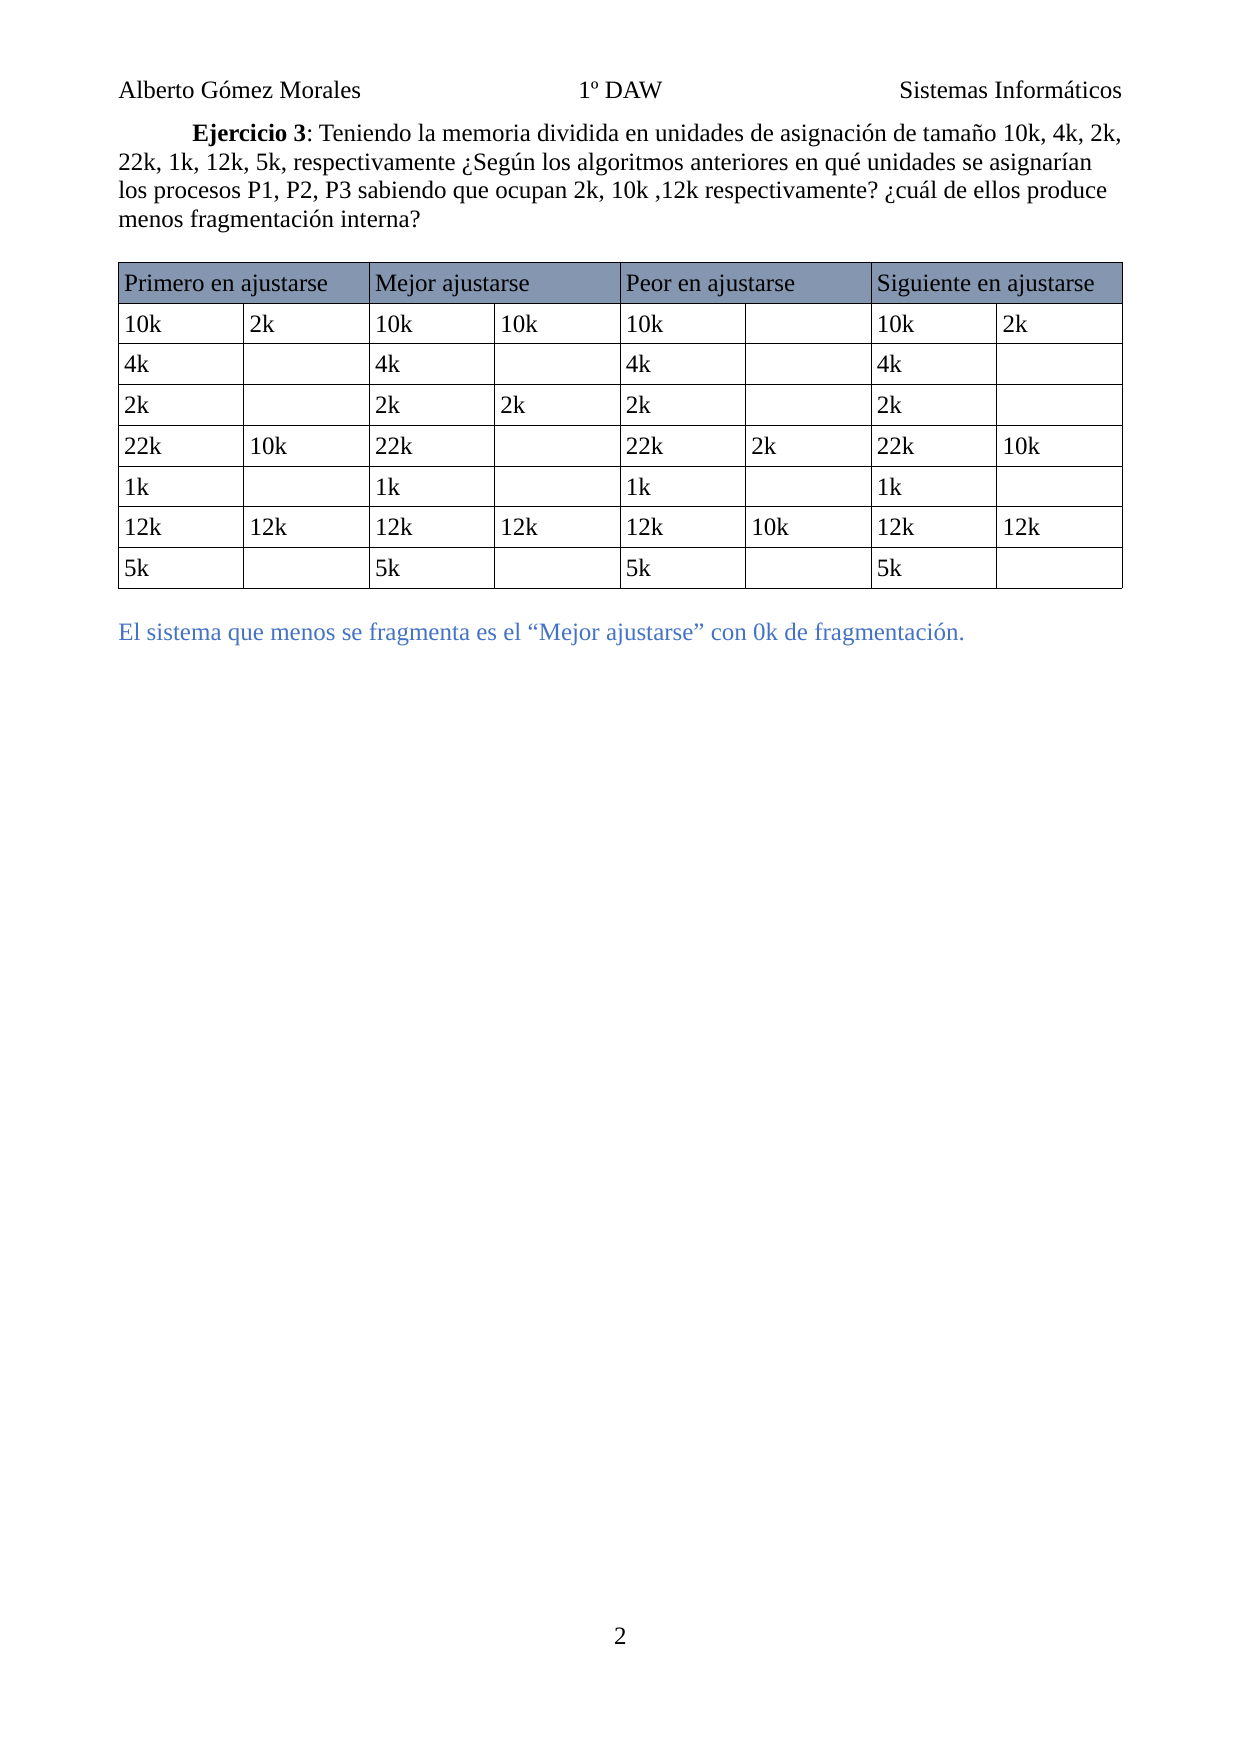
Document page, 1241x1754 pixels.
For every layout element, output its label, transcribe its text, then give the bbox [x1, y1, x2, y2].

table_cell [244, 548, 369, 588]
table_cell 5k [119, 548, 243, 588]
table_cell 12k [495, 507, 620, 547]
table_cell 2k [997, 304, 1122, 343]
table_cell [244, 467, 369, 506]
table_cell [495, 467, 620, 506]
table_header Siguiente en ajustarse [872, 263, 1122, 303]
table_cell 1k [119, 467, 243, 506]
table_cell 2k [370, 385, 494, 425]
table_cell 10k [872, 304, 996, 343]
table_cell 10k [244, 426, 369, 466]
table_cell 22k [370, 426, 494, 466]
table_cell [997, 385, 1122, 425]
table_cell [997, 548, 1122, 588]
table_cell 10k [370, 304, 494, 343]
table_cell 4k [370, 344, 494, 384]
text El sistema que menos se fragmenta es el “Mejor ajustarse” con 0k de fragmentación. [118, 617, 1122, 646]
table_cell [997, 467, 1122, 506]
table_cell 5k [621, 548, 745, 588]
table_cell 10k [997, 426, 1122, 466]
table_cell 1k [621, 467, 745, 506]
table_cell [244, 344, 369, 384]
table_cell [746, 548, 871, 588]
table_cell 5k [370, 548, 494, 588]
table_cell 2k [119, 385, 243, 425]
table_header Mejor ajustarse [370, 263, 620, 303]
table_cell [746, 467, 871, 506]
table_cell 1k [370, 467, 494, 506]
table_cell 12k [244, 507, 369, 547]
table_cell 12k [370, 507, 494, 547]
table_cell [244, 385, 369, 425]
table_cell 22k [119, 426, 243, 466]
table_cell [746, 344, 871, 384]
table_cell [746, 385, 871, 425]
table_cell 1k [872, 467, 996, 506]
table_cell 12k [621, 507, 745, 547]
table_cell 2k [746, 426, 871, 466]
table_cell [495, 426, 620, 466]
table_cell 4k [119, 344, 243, 384]
table_cell 4k [621, 344, 745, 384]
table_header Peor en ajustarse [621, 263, 871, 303]
table_cell 22k [621, 426, 745, 466]
table_cell 10k [746, 507, 871, 547]
table_cell 12k [872, 507, 996, 547]
table_cell [746, 304, 871, 343]
table_cell 12k [119, 507, 243, 547]
table_cell 10k [621, 304, 745, 343]
table_cell 2k [621, 385, 745, 425]
table_cell 22k [872, 426, 996, 466]
table_cell 2k [872, 385, 996, 425]
table_cell [997, 344, 1122, 384]
text Ejercicio 3: Teniendo la memoria dividida en unidades de asignación de tamaño 10k, 4k, 2k, 22k, 1k, 12k, 5k, respectivamente ¿Según los algoritmos anteriores en qué unidades se asignarían los procesos P1, P2, P3 sabiendo que ocupan 2k, 10k ,12k respectivamente? ¿cuál de ellos produce menos fragmentación interna? [118, 118, 1122, 233]
table_cell 2k [244, 304, 369, 343]
table_cell 5k [872, 548, 996, 588]
table_cell [495, 548, 620, 588]
table_cell [495, 344, 620, 384]
table_cell 12k [997, 507, 1122, 547]
table_cell 10k [119, 304, 243, 343]
table_cell 2k [495, 385, 620, 425]
table_header Primero en ajustarse [119, 263, 369, 303]
table_cell 10k [495, 304, 620, 343]
table_cell 4k [872, 344, 996, 384]
